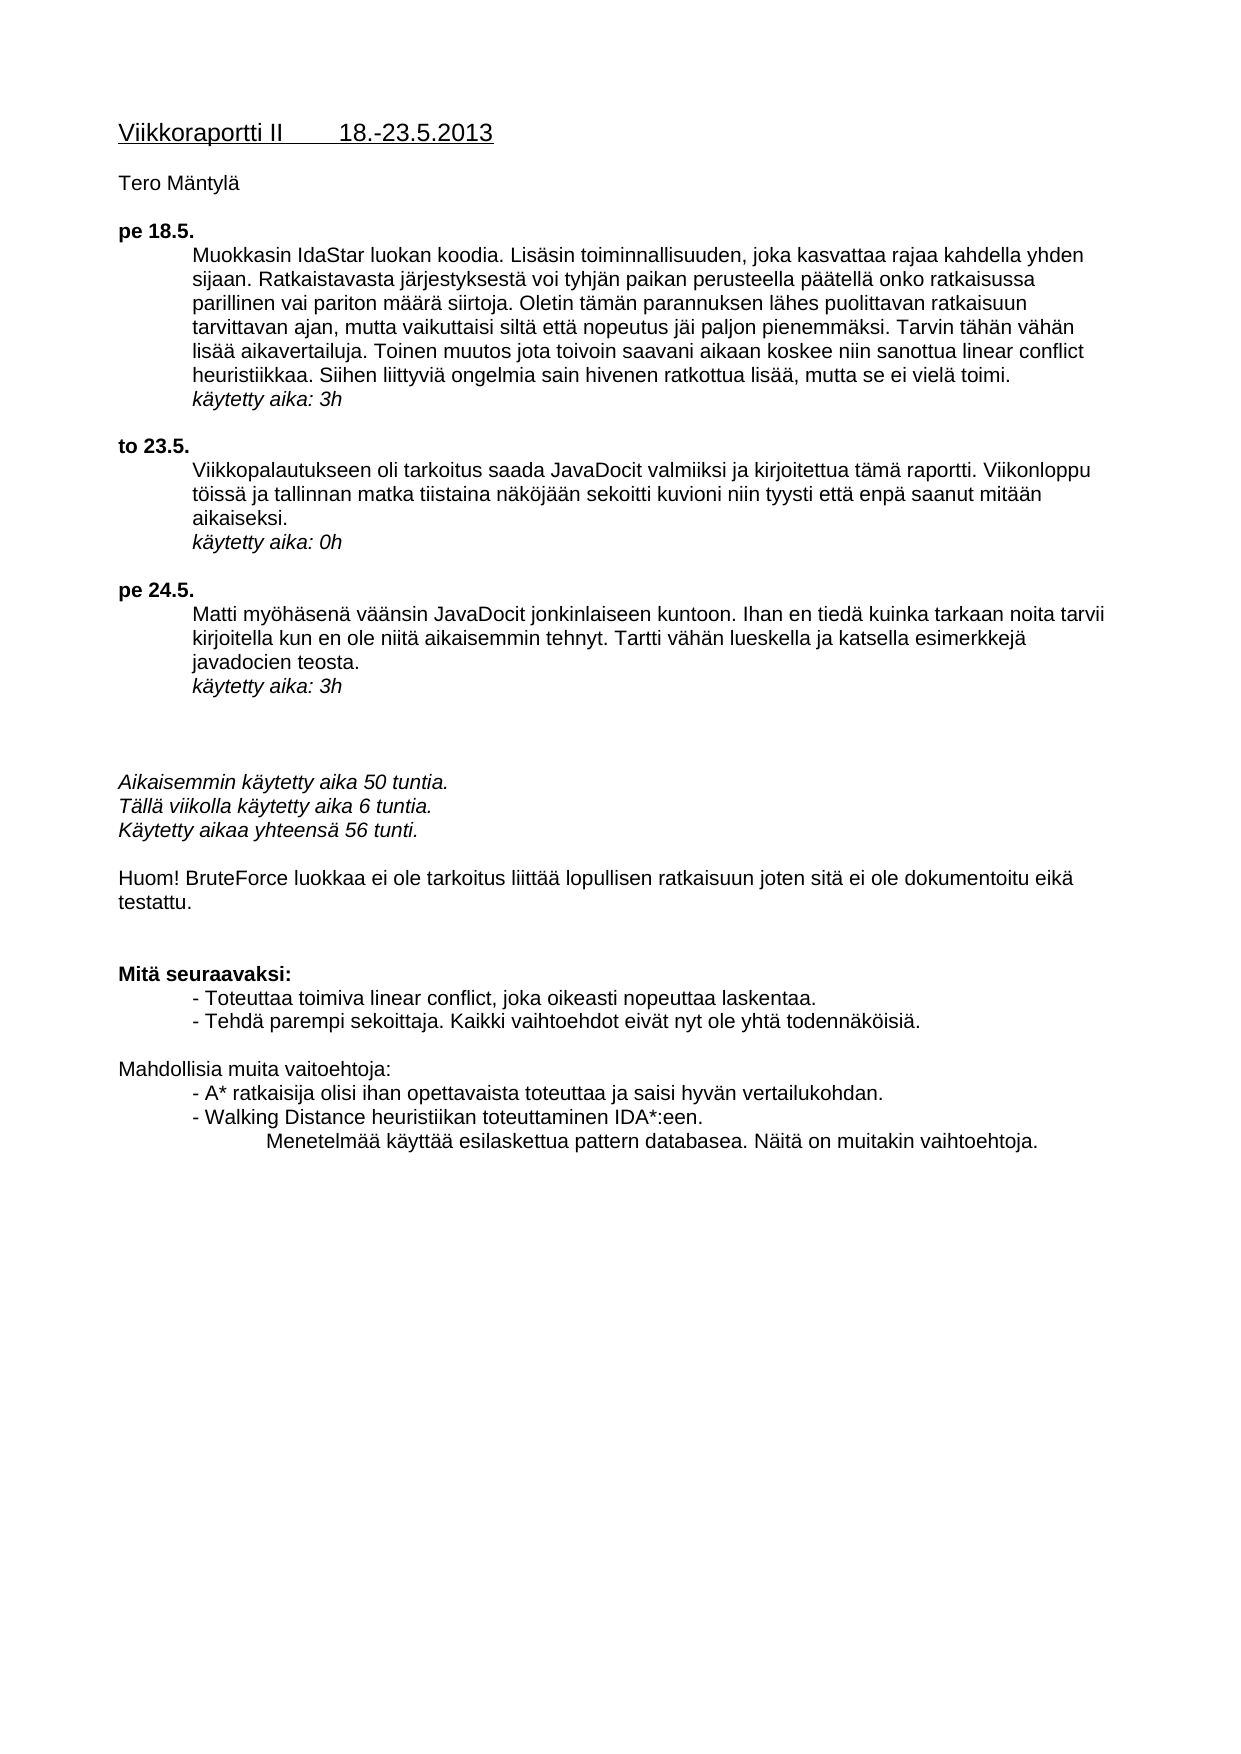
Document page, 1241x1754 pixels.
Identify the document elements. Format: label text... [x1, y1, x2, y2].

text Mitä seuraavaksi: [118, 961, 1122, 985]
text - Tehdä parempi sekoittaja. Kaikki vaihtoehdot eivät nyt ole yhtä todennäköisiä. [192, 1009, 1122, 1033]
text pe 18.5. [118, 219, 1122, 243]
text to 23.5. [118, 434, 1122, 458]
text Tällä viikolla käytetty aika 6 tuntia. [118, 794, 1122, 818]
text Huom! BruteForce luokkaa ei ole tarkoitus liittää lopullisen ratkaisuun joten sitä ei ole dokumentoitu eikä testattu. [118, 866, 1122, 913]
text käytetty aika: 3h [118, 386, 1122, 410]
text Käytetty aikaa yhteensä 56 tunti. [118, 818, 1122, 842]
text Viikkoraportti II 18.-23.5.2013 [118, 118, 1122, 147]
text pe 24.5. [118, 578, 1122, 602]
text Mahdollisia muita vaitoehtoja: [118, 1057, 1122, 1081]
text Matti myöhäsenä väänsin JavaDocit jonkinlaiseen kuntoon. Ihan en tiedä kuinka tarkaan noita tarvii kirjoitella kun en ole niitä aikaisemmin tehnyt. Tartti vähän lueskella ja katsella esimerkkejä javadocien teosta. [192, 602, 1122, 674]
text - Walking Distance heuristiikan toteuttaminen IDA*:een. [192, 1105, 1122, 1129]
text Muokkasin IdaStar luokan koodia. Lisäsin toiminnallisuuden, joka kasvattaa rajaa kahdella yhden sijaan. Ratkaistavasta järjestyksestä voi tyhjän paikan perusteella päätellä onko ratkaisussa parillinen vai pariton määrä siirtoja. Oletin tämän parannuksen lähes puolittavan ratkaisuun tarvittavan ajan, mutta vaikuttaisi siltä että nopeutus jäi paljon pienemmäksi. Tarvin tähän vähän lisää aikavertailuja. Toinen muutos jota toivoin saavani aikaan koskee niin sanottua linear conflict heuristiikkaa. Siihen liittyviä ongelmia sain hivenen ratkottua lisää, mutta se ei vielä toimi. [192, 243, 1122, 386]
text Menetelmää käyttää esilaskettua pattern databasea. Näitä on muitakin vaihtoehtoja. [192, 1129, 1122, 1153]
text Tero Mäntylä [118, 171, 1122, 195]
text - A* ratkaisija olisi ihan opettavaista toteuttaa ja saisi hyvän vertailukohdan. [192, 1081, 1122, 1105]
text Viikkopalautukseen oli tarkoitus saada JavaDocit valmiiksi ja kirjoitettua tämä raportti. Viikonloppu töissä ja tallinnan matka tiistaina näköjään sekoitti kuvioni niin tyysti että enpä saanut mitään aikaiseksi. [192, 458, 1122, 530]
text - Toteuttaa toimiva linear conflict, joka oikeasti nopeuttaa laskentaa. [192, 985, 1122, 1009]
text käytetty aika: 3h [118, 674, 1122, 698]
text Aikaisemmin käytetty aika 50 tuntia. [118, 770, 1122, 794]
text käytetty aika: 0h [118, 530, 1122, 554]
